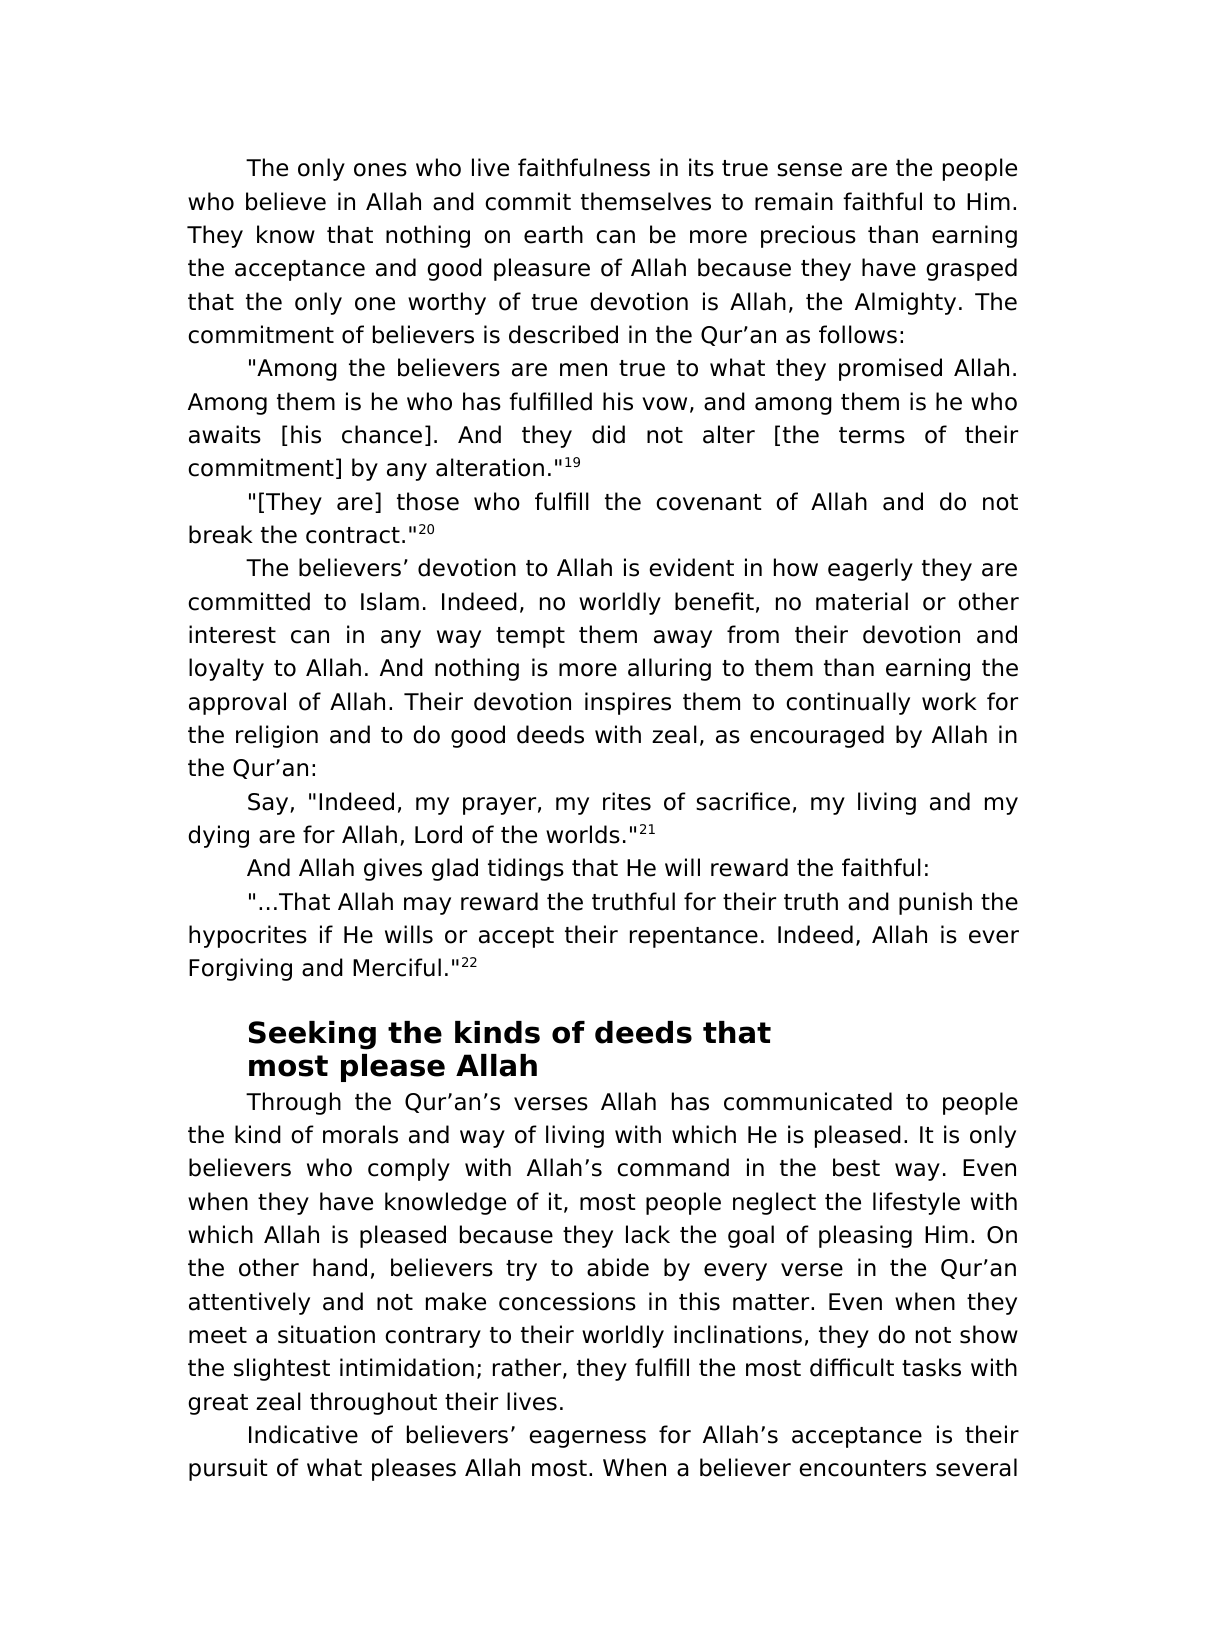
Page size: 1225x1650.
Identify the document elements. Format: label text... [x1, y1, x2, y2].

text The only ones who live faithfulness in its true sense are the people who believe in Allah and commit themselves to remain faithful to Him. They know that nothing on earth can be more precious than earning the acceptance and good pleasure of Allah because they have grasped that the only one worthy of true devotion is Allah, the Almighty. The commitment of believers is described in the Qur’an as follows: [187, 150, 1020, 350]
text Seeking the kinds of deeds that [187, 1017, 1020, 1050]
text Say, "Indeed, my prayer, my rites of sacrifice, my living and my dying are for Allah, Lord of the worlds."21 [187, 783, 1020, 850]
text "Among the believers are men true to what they promised Allah. Among them is he who has fulfilled his vow, and among them is he who awaits [his chance]. And they did not alter [the terms of their commitment] by any alteration."19 [187, 350, 1020, 483]
text And Allah gives glad tidings that He will reward the faithful: [187, 850, 1020, 883]
text Indicative of believers’ eagerness for Allah’s acceptance is their pursuit of what pleases Allah most. When a believer encounters several [187, 1417, 1020, 1483]
text "[They are] those who fulfill the covenant of Allah and do not break the contract."20 [187, 483, 1020, 550]
text Through the Qur’an’s verses Allah has communicated to people the kind of morals and way of living with which He is pleased. It is only believers who comply with Allah’s command in the best way. Even when they have knowledge of it, most people neglect the lifestyle with which Allah is pleased because they lack the goal of pleasing Him. On the other hand, believers try to abide by every verse in the Qur’an attentively and not make concessions in this matter. Even when they meet a situation contrary to their worldly inclinations, they do not show the slightest intimidation; rather, they fulfill the most difficult tasks with great zeal throughout their lives. [187, 1083, 1020, 1417]
text "...That Allah may reward the truthful for their truth and punish the hypocrites if He wills or accept their repentance. Indeed, Allah is ever Forgiving and Merciful."22 [187, 883, 1020, 983]
text The believers’ devotion to Allah is evident in how eagerly they are committed to Islam. Indeed, no worldly benefit, no material or other interest can in any way tempt them away from their devotion and loyalty to Allah. And nothing is more alluring to them than earning the approval of Allah. Their devotion inspires them to continually work for the religion and to do good deeds with zeal, as encouraged by Allah in the Qur’an: [187, 550, 1020, 783]
text most please Allah [187, 1050, 1020, 1083]
